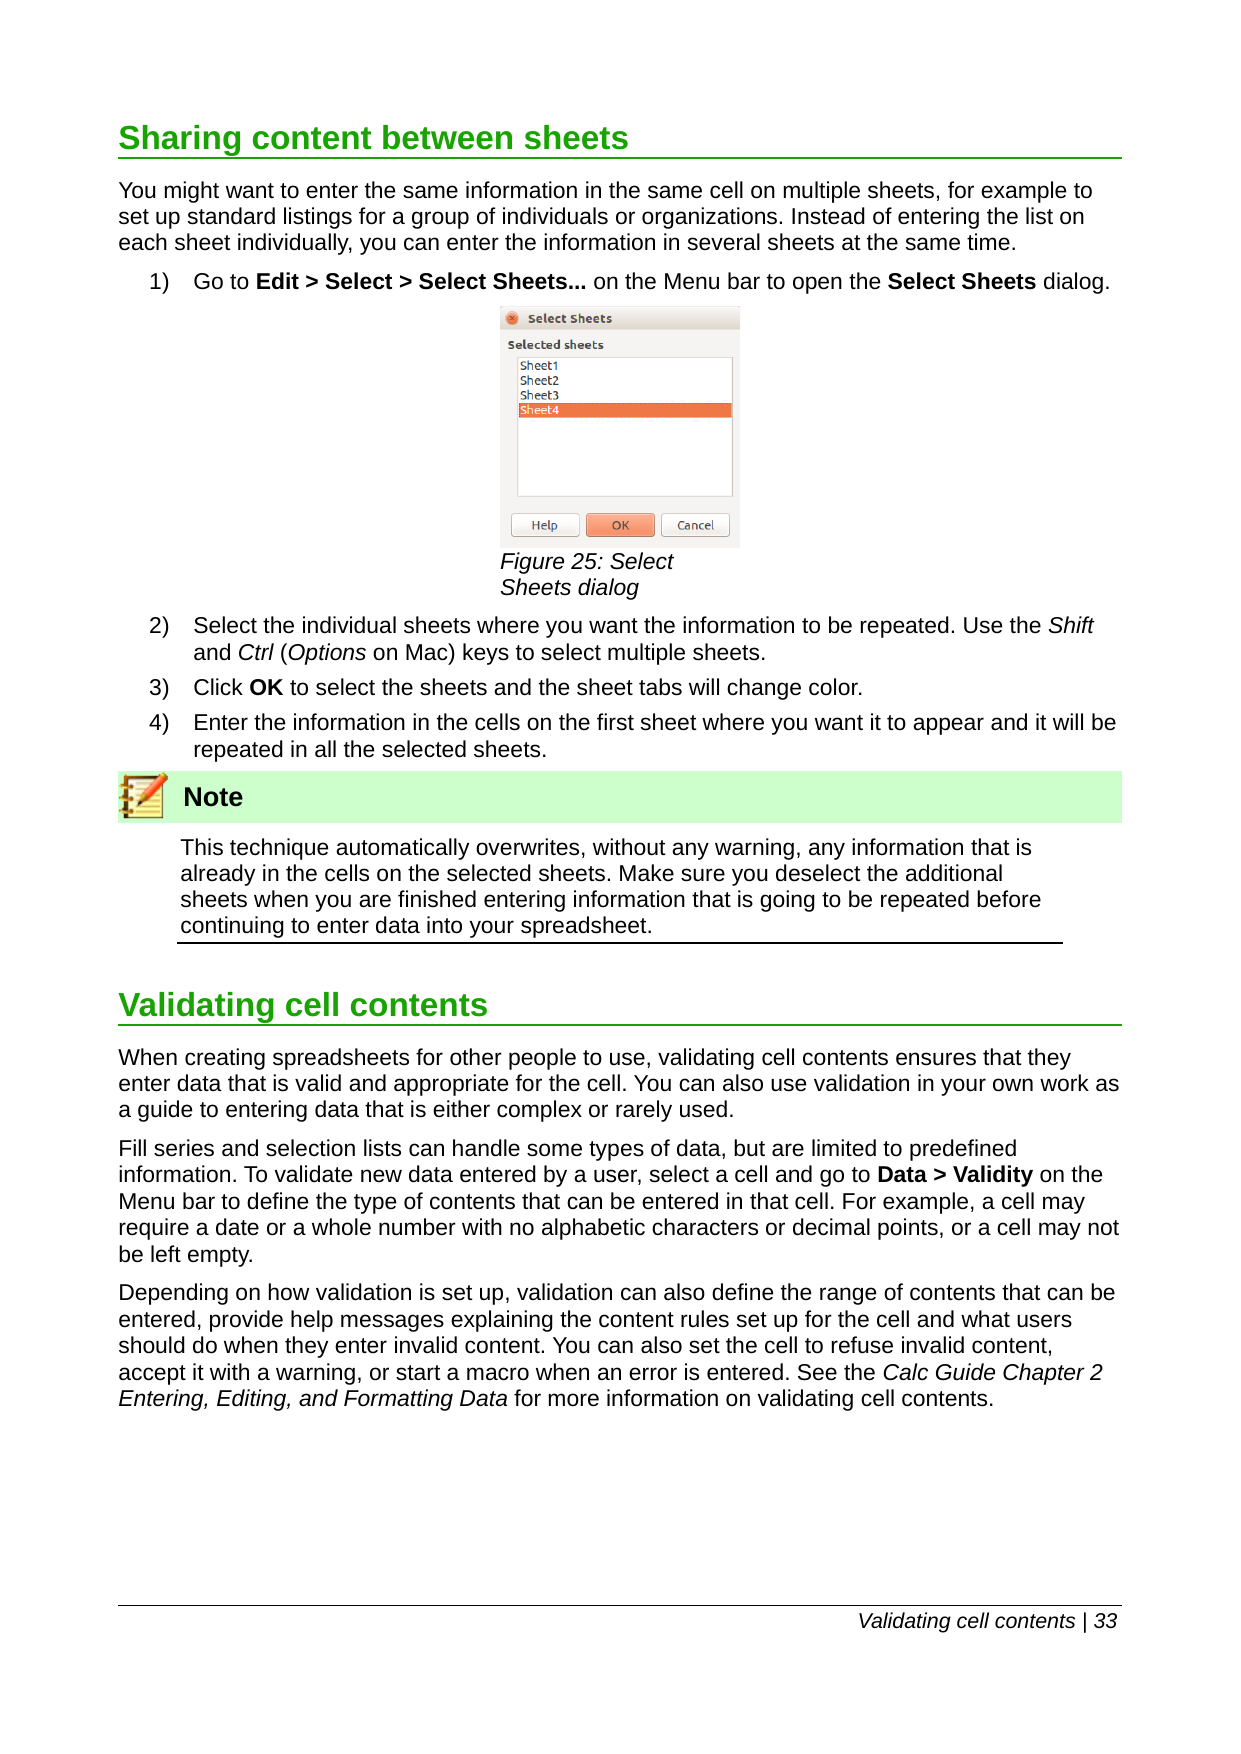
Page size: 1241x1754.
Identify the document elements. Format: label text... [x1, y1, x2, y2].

picture [500, 306, 741, 548]
list Go to Edit > Select > Select Sheets... on the Menu bar to open the Select Sheets dialog. [169, 268, 1122, 294]
subtitle Validating cell contents [118, 985, 1122, 1024]
text Figure 25: Select Sheets dialog [500, 548, 740, 601]
text Depending on how validation is set up, validation can also define the range of contents that can be entered, provide help messages explaining the content rules set up for the cell and what users should do when they enter invalid content. You can also set the cell to refuse invalid content, accept it with a warning, or start a macro when an error is entered. See the Calc Guide Chapter 2 Entering, Editing, and Formatting Data for more information on validating cell contents. [118, 1279, 1122, 1411]
text This technique automatically overwrites, without any warning, any information that is already in the cells on the selected sheets. Make sure you deselect the additional sheets when you are finished entering information that is going to be repeated before continuing to enter data into your spreadsheet. [177, 830, 1063, 942]
list Enter the information in the cells on the first sheet where you want it to appear and it will be repeated in all the selected sheets. [169, 709, 1122, 762]
text Fill series and selection lists can handle some types of data, but are limited to predefined information. To validate new data entered by a user, select a cell and go to Data > Validity on the Menu bar to define the type of contents that can be entered in that cell. For example, a cell may require a date or a whole number with no alphabetic characters or decimal points, or a cell may not be left empty. [118, 1135, 1122, 1267]
subtitle Sharing content between sheets [118, 118, 1122, 157]
list Click OK to select the sheets and the sheet tabs will change color. [169, 674, 1122, 700]
text When creating spreadsheets for other people to use, validating cell contents ensures that they enter data that is valid and appropriate for the cell. You can also use validation in your own work as a guide to entering data that is either complex or rarely used. [118, 1043, 1122, 1123]
list Select the individual sheets where you want the information to be repeated. Use the Shift and Ctrl (Options on Mac) keys to select multiple sheets. [169, 612, 1122, 665]
text You might want to enter the same information in the same cell on multiple sheets, for example to set up standard listings for a group of individuals or organizations. Instead of entering the list on each sheet individually, you can enter the information in several sheets at the same time. [118, 177, 1122, 256]
picture [119, 771, 170, 822]
subtitle Note [118, 771, 1122, 823]
